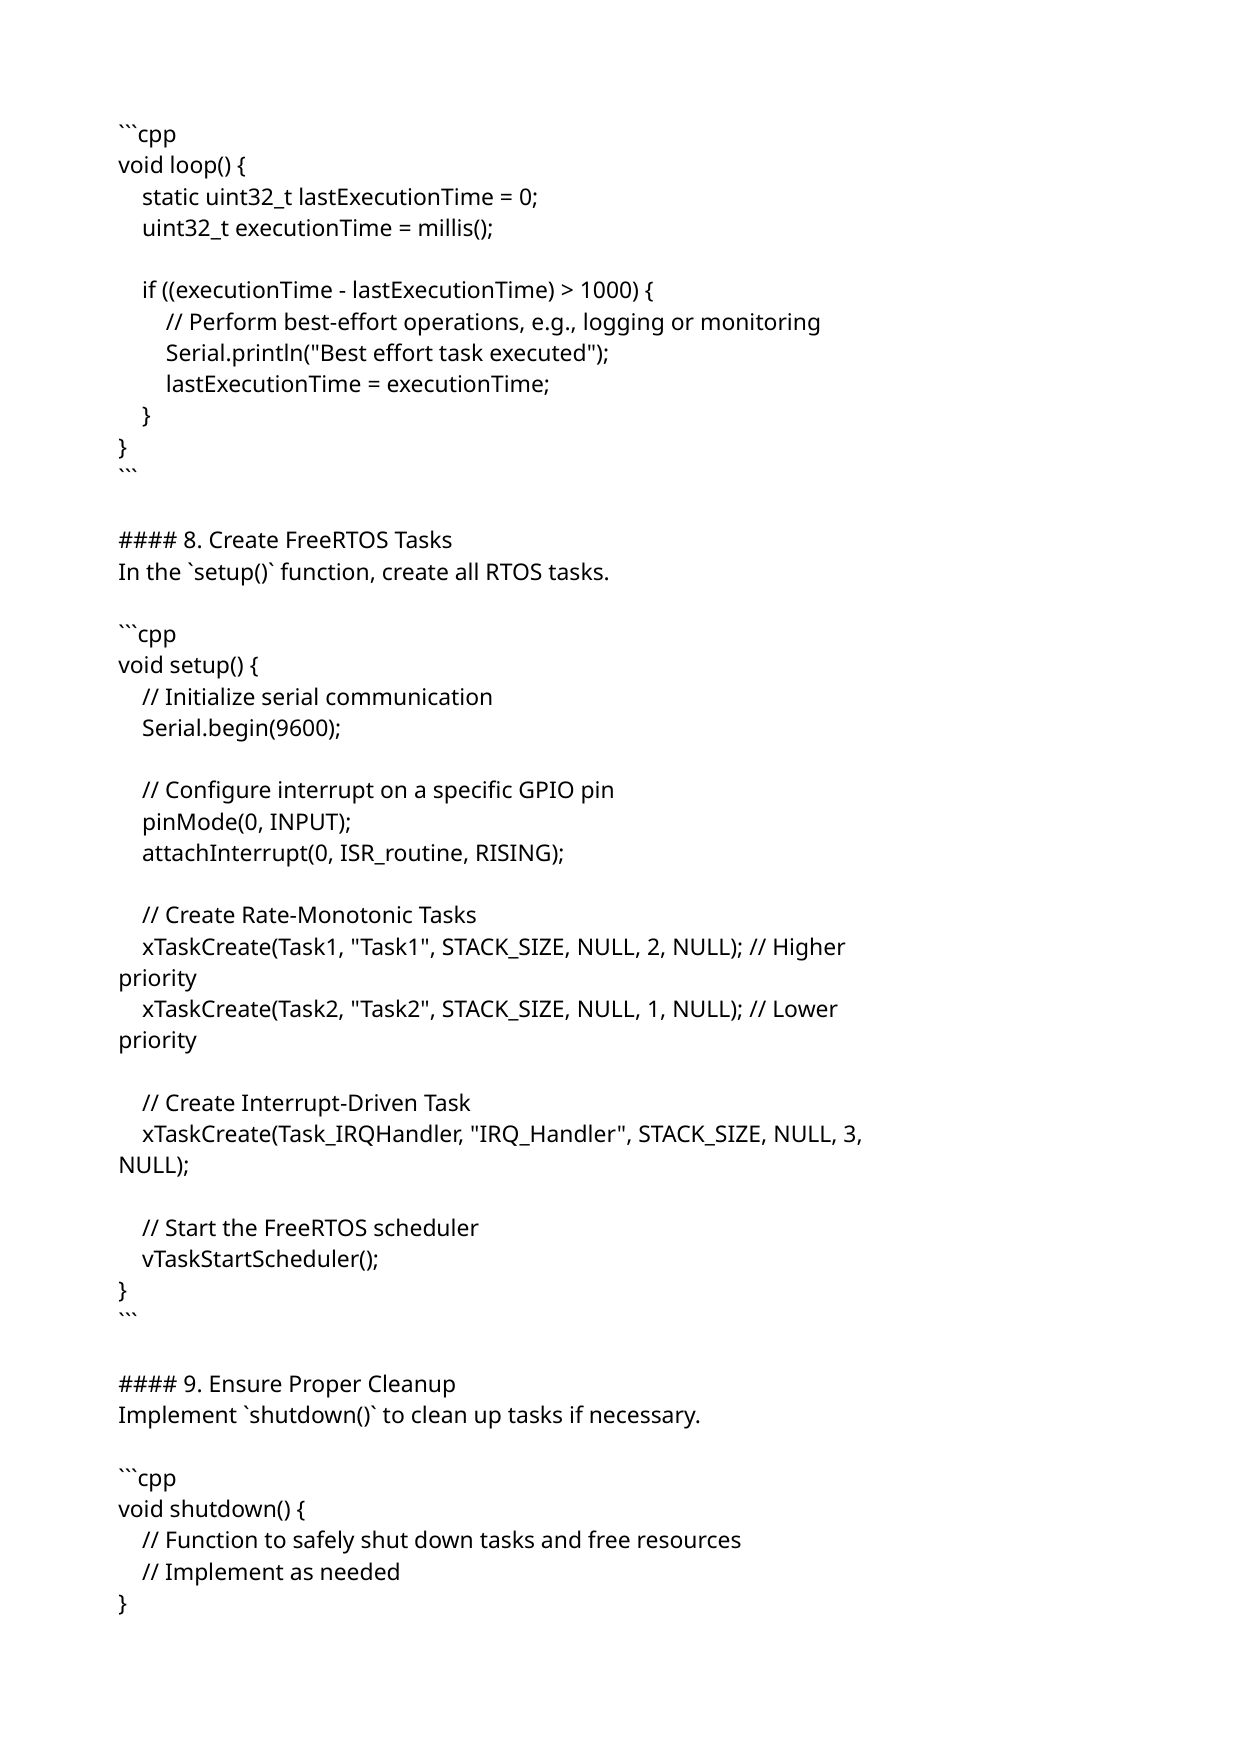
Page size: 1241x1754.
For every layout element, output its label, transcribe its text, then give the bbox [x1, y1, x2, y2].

text lastExecutionTime = executionTime; [118, 368, 1122, 399]
text NULL); [118, 1149, 1122, 1181]
text Serial.println("Best effort task executed"); [118, 337, 1122, 368]
text // Initialize serial communication [118, 681, 1122, 712]
text // Perform best-effort operations, e.g., logging or monitoring [118, 306, 1122, 337]
text // Function to safely shut down tasks and free resources [118, 1524, 1122, 1556]
text #### 8. Create FreeRTOS Tasks [118, 524, 1122, 556]
text // Implement as needed [118, 1556, 1122, 1587]
text } [118, 1587, 1122, 1618]
text } [118, 399, 1122, 431]
text xTaskCreate(Task1, "Task1", STACK_SIZE, NULL, 2, NULL); // Higher [118, 931, 1122, 962]
text priority [118, 1024, 1122, 1056]
text xTaskCreate(Task2, "Task2", STACK_SIZE, NULL, 1, NULL); // Lower [118, 993, 1122, 1024]
text Serial.begin(9600); [118, 712, 1122, 743]
text priority [118, 962, 1122, 993]
text // Create Interrupt-Driven Task [118, 1087, 1122, 1118]
text #### 9. Ensure Proper Cleanup [118, 1368, 1122, 1399]
text ``` [118, 462, 1122, 493]
text Implement `shutdown()` to clean up tasks if necessary. [118, 1399, 1122, 1431]
text // Create Rate-Monotonic Tasks [118, 899, 1122, 931]
text } [118, 431, 1122, 462]
text void shutdown() { [118, 1493, 1122, 1524]
text pinMode(0, INPUT); [118, 806, 1122, 837]
text void setup() { [118, 649, 1122, 681]
text xTaskCreate(Task_IRQHandler, "IRQ_Handler", STACK_SIZE, NULL, 3, [118, 1118, 1122, 1149]
text ```cpp [118, 1462, 1122, 1493]
text ```cpp [118, 118, 1122, 149]
text ``` [118, 1306, 1122, 1337]
text // Start the FreeRTOS scheduler [118, 1212, 1122, 1243]
text attachInterrupt(0, ISR_routine, RISING); [118, 837, 1122, 868]
text vTaskStartScheduler(); [118, 1243, 1122, 1274]
text void loop() { [118, 149, 1122, 181]
text } [118, 1274, 1122, 1306]
text static uint32_t lastExecutionTime = 0; [118, 181, 1122, 212]
text In the `setup()` function, create all RTOS tasks. [118, 556, 1122, 587]
text ```cpp [118, 618, 1122, 649]
text uint32_t executionTime = millis(); [118, 212, 1122, 243]
text if ((executionTime - lastExecutionTime) > 1000) { [118, 274, 1122, 306]
text // Configure interrupt on a specific GPIO pin [118, 774, 1122, 806]
